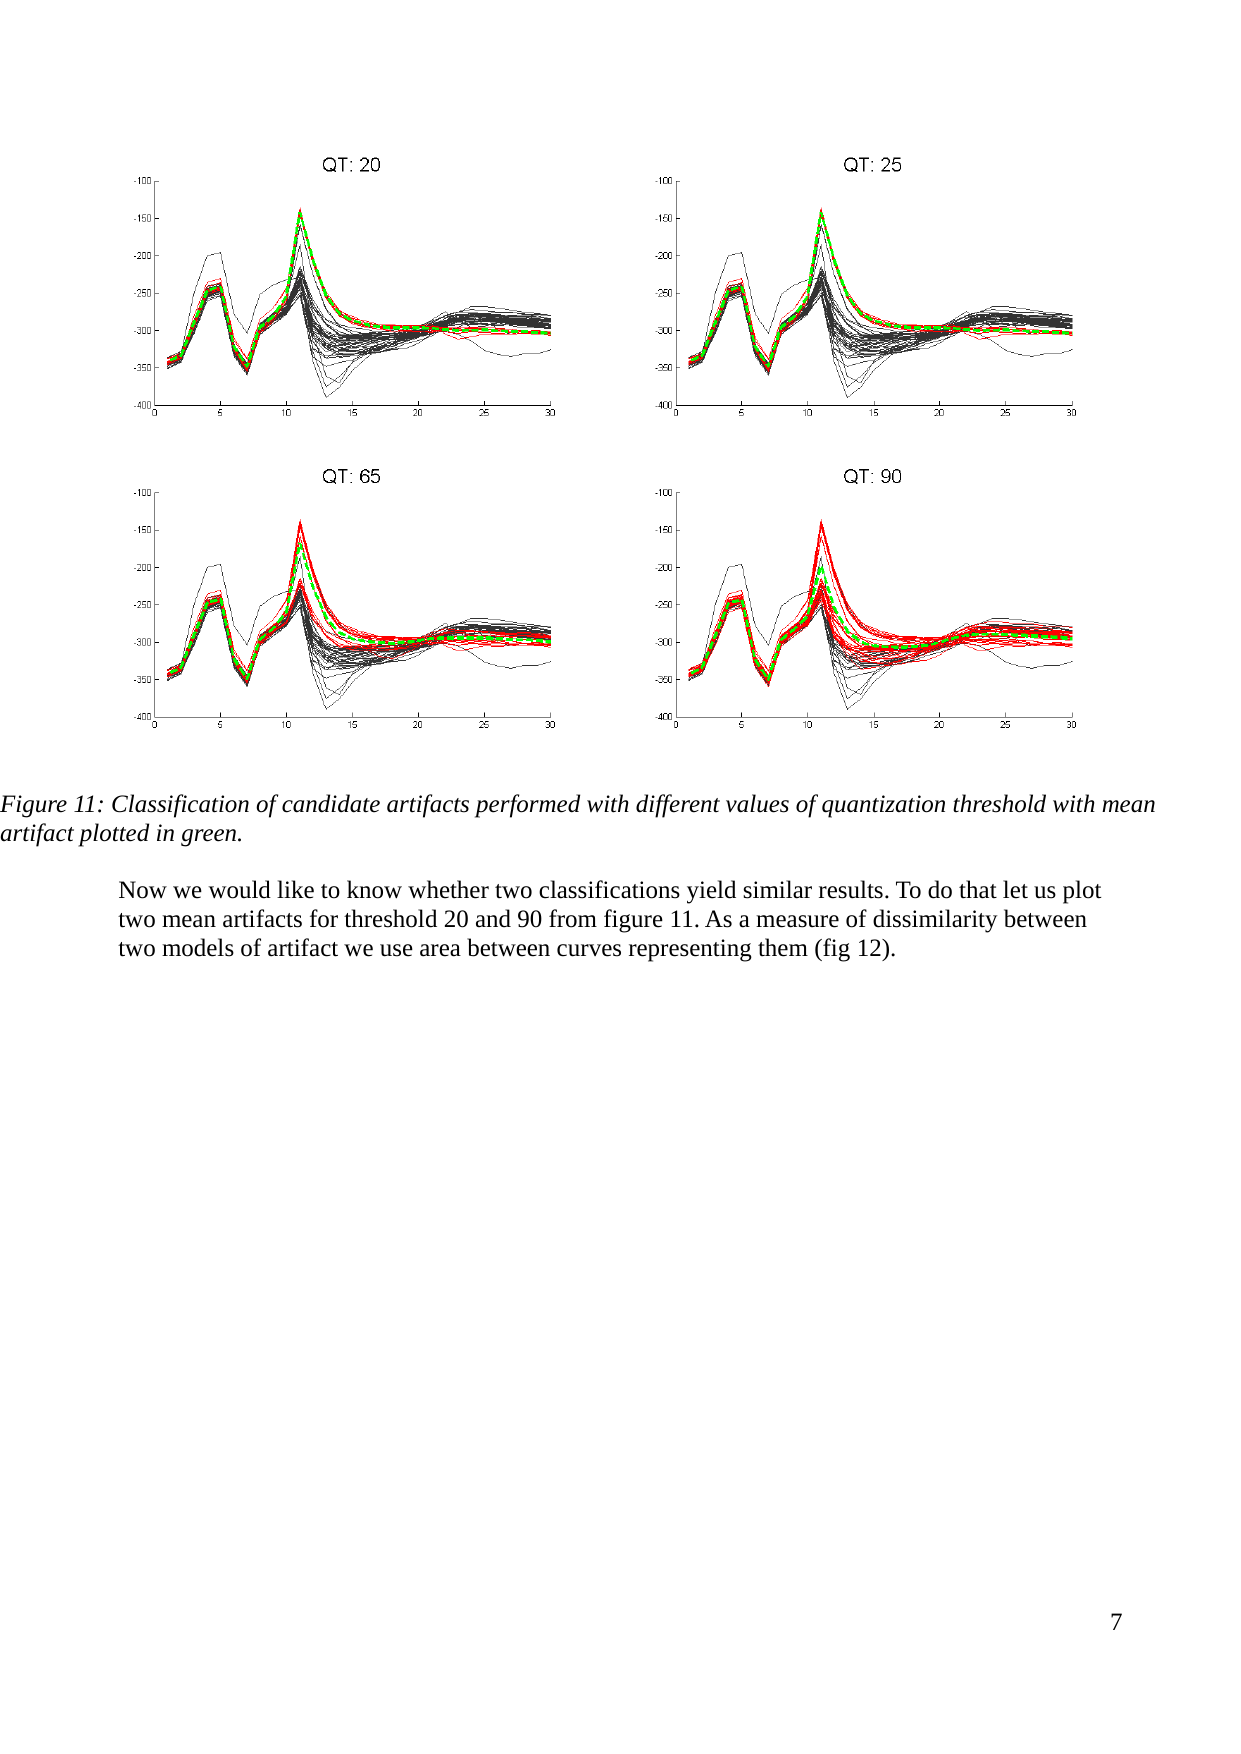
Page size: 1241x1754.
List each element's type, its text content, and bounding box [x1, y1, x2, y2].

text Figure 11: Classification of candidate artifacts performed with different values of quantization threshold with mean artifact plotted in green. [0, 789, 1184, 847]
picture [0, 132, 1184, 789]
text Now we would like to know whether two classifications yield similar results. To do that let us plot two mean artifacts for threshold 20 and 90 from figure 11. As a measure of dissimilarity between two models of artifact we use area between curves representing them (fig 12). [118, 875, 1122, 962]
